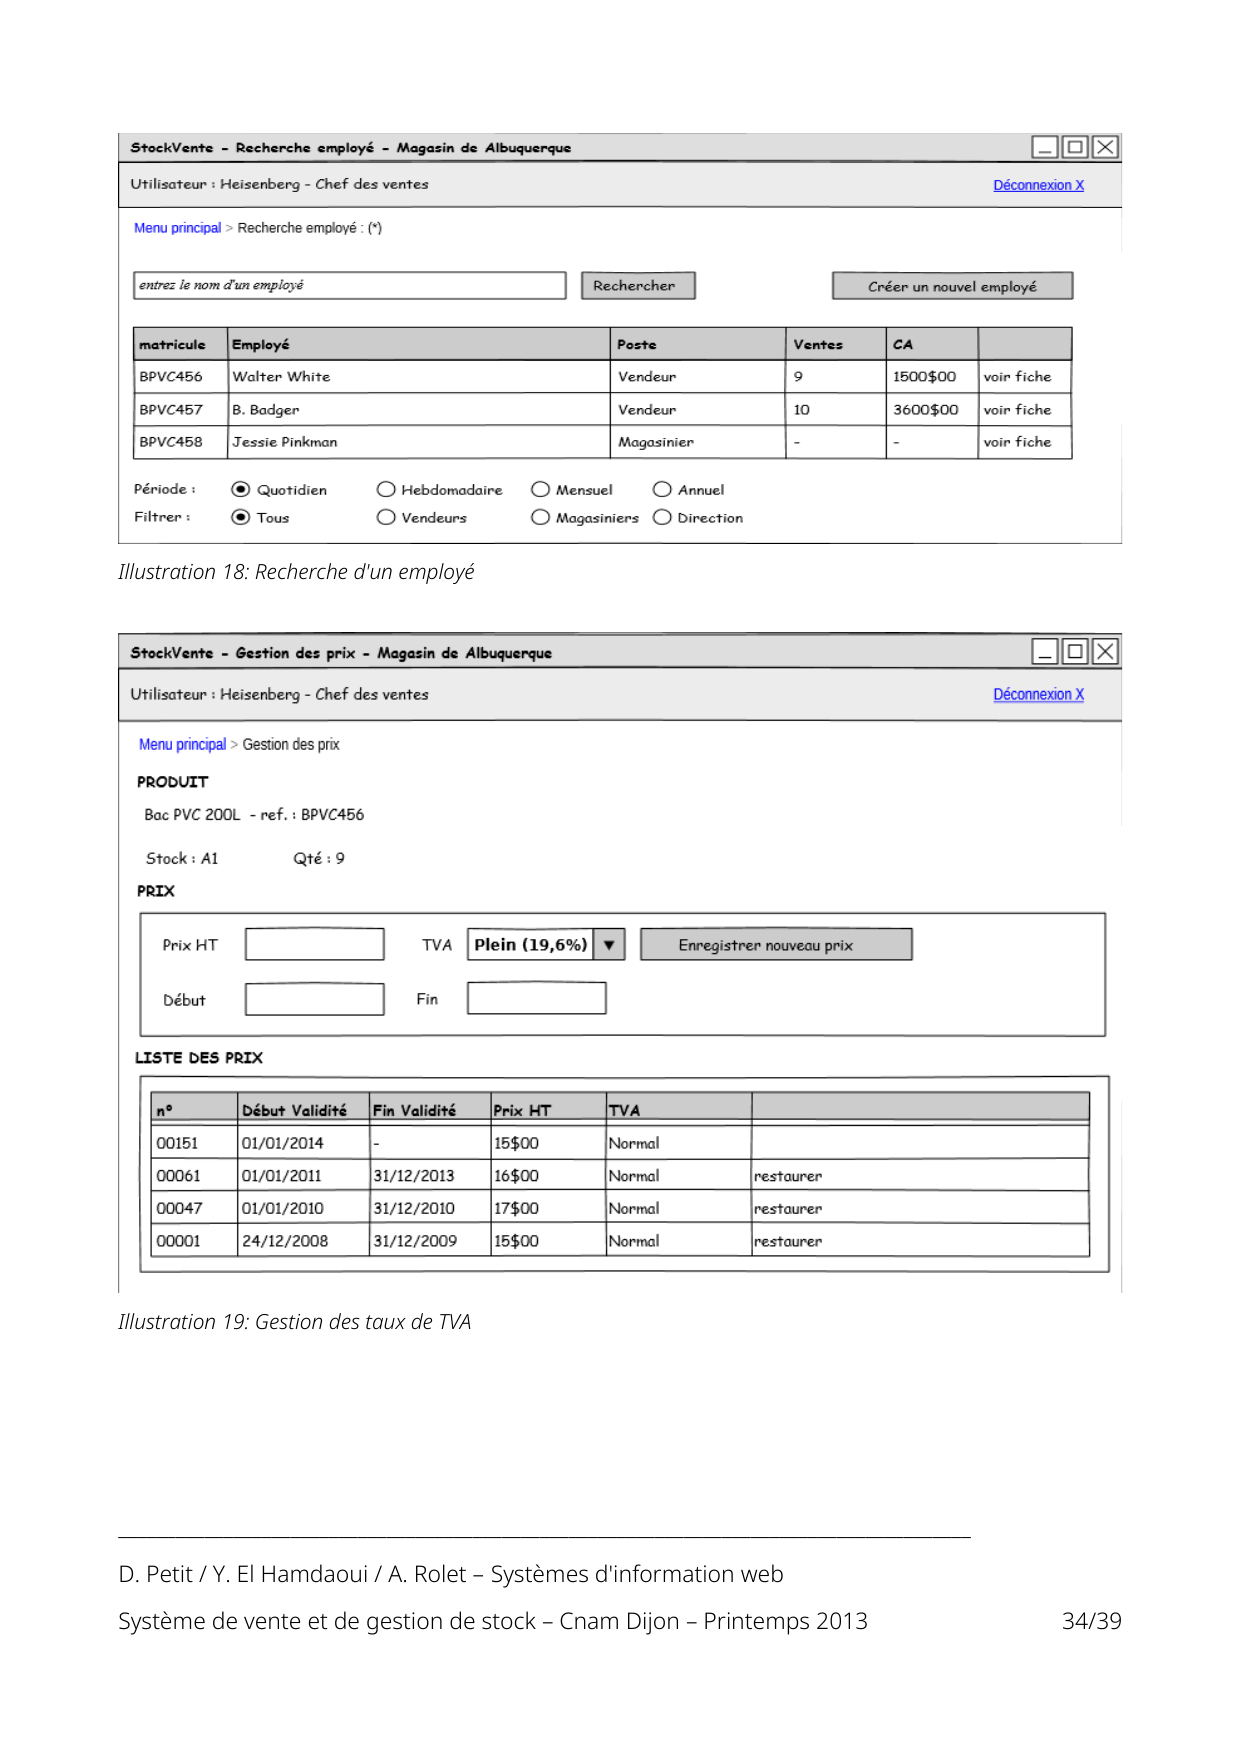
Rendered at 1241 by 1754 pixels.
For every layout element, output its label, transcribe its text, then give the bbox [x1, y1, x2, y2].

text Illustration 18: Recherche d'un employé [118, 544, 1122, 586]
text Illustration 19: Gestion des taux de TVA [118, 1293, 1122, 1336]
picture [118, 133, 1123, 544]
picture [118, 632, 1123, 1293]
